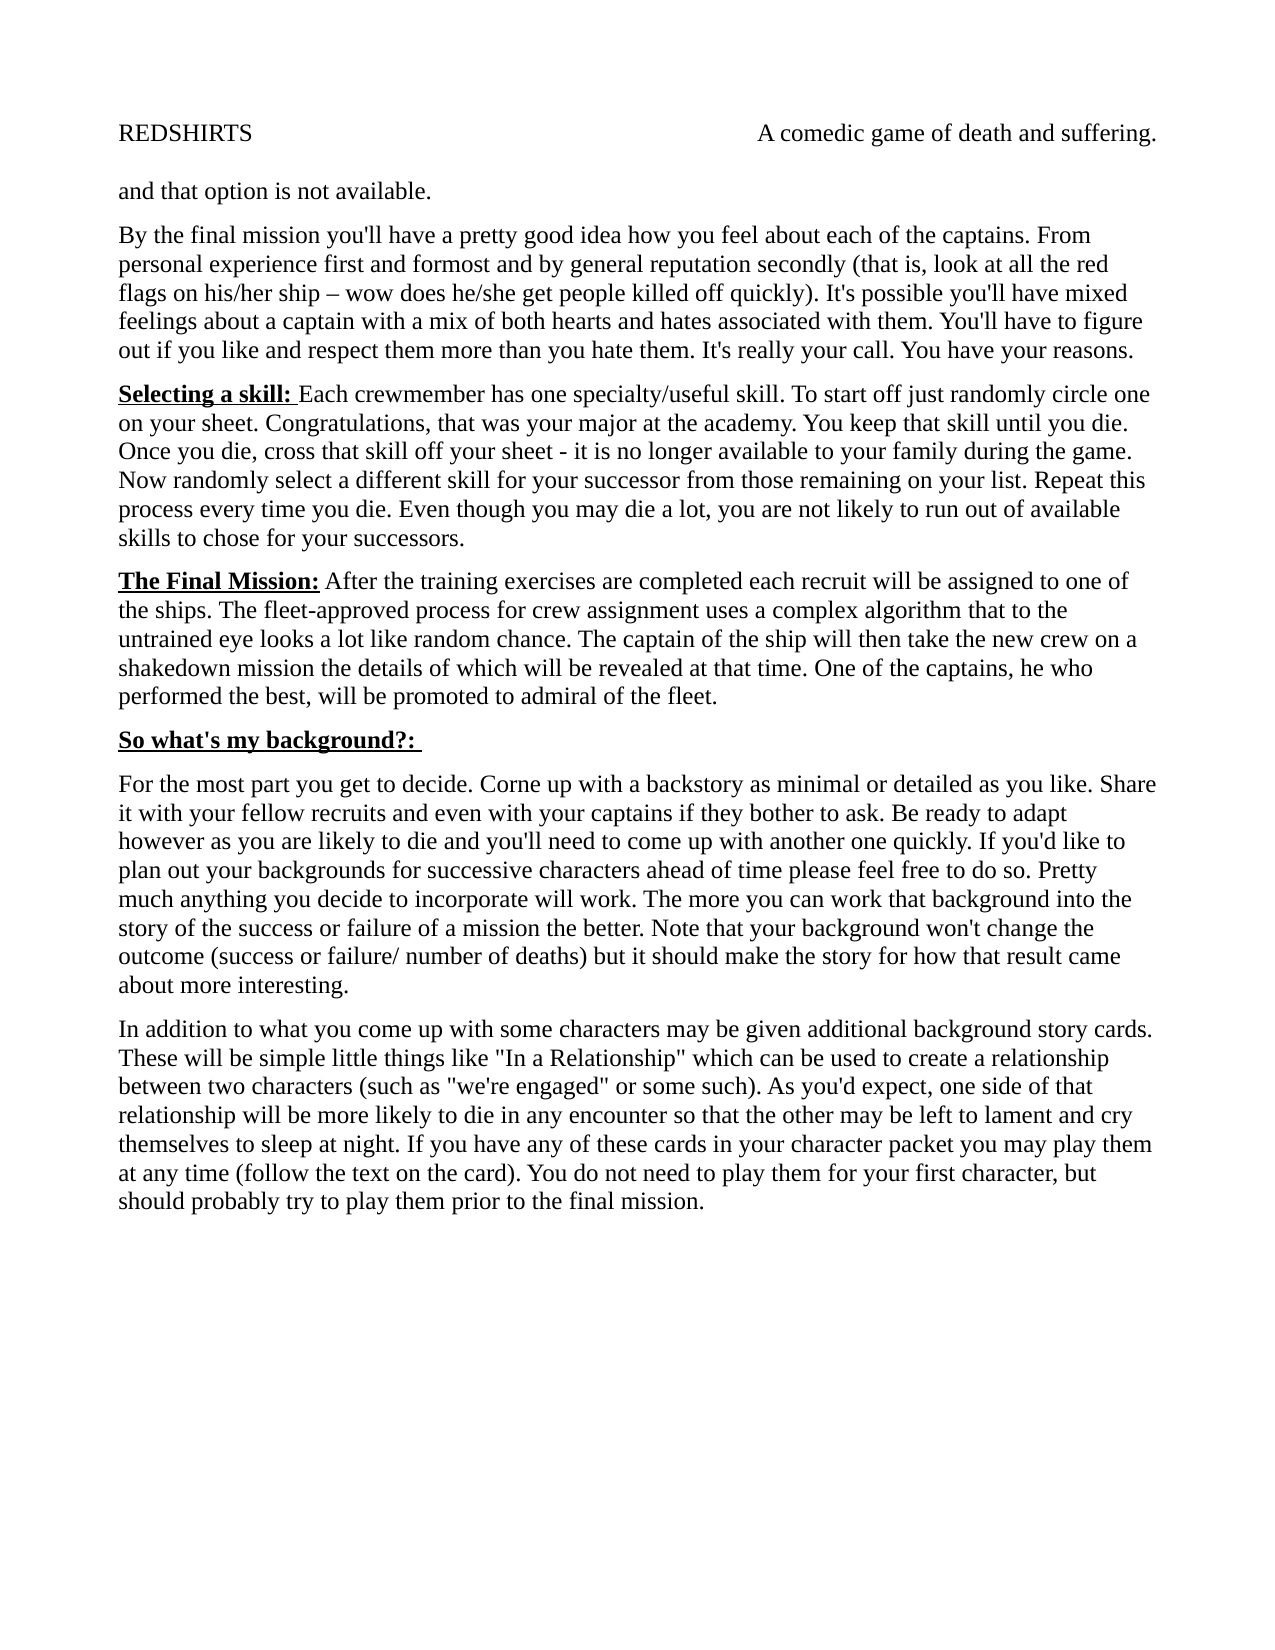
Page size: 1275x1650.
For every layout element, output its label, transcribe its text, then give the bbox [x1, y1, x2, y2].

text Selecting a skill: Each crewmember has one specialty/useful skill. To start off just randomly circle one on your sheet. Congratulations, that was your major at the academy. You keep that skill until you die. Once you die, cross that skill off your sheet - it is no longer available to your family during the game. Now randomly select a different skill for your successor from those remaining on your list. Repeat this process every time you die. Even though you may die a lot, you are not likely to run out of available skills to chose for your successors. [118, 379, 1157, 551]
text For the most part you get to decide. Corne up with a backstory as minimal or detailed as you like. Share it with your fellow recruits and even with your captains if they bother to ask. Be ready to adapt however as you are likely to die and you'll need to come up with another one quickly. If you'd like to plan out your backgrounds for successive characters ahead of time please feel free to do so. Pretty much anything you decide to incorporate will work. The more you can work that background into the story of the success or failure of a mission the better. Note that your background won't change the outcome (success or failure/ number of deaths) but it should make the story for how that result came about more interesting. [118, 769, 1157, 999]
text and that option is not available. [118, 176, 1157, 205]
text In addition to what you come up with some characters may be given additional background story cards. These will be simple little things like "In a Relationship" which can be used to create a relationship between two characters (such as "we're engaged" or some such). As you'd expect, one side of that relationship will be more likely to die in any encounter so that the other may be left to lament and cry themselves to sleep at night. If you have any of these cards in your character packet you may play them at any time (follow the text on the card). You do not need to play them for your first character, but should probably try to play them prior to the final mission. [118, 1014, 1157, 1215]
text The Final Mission: After the training exercises are completed each recruit will be assigned to one of the ships. The fleet-approved process for crew assignment uses a complex algorithm that to the untrained eye looks a lot like random chance. The captain of the ship will then take the new crew on a shakedown mission the details of which will be revealed at that time. One of the captains, he who performed the best, will be promoted to admiral of the fleet. [118, 566, 1157, 710]
text So what's my background?: [118, 725, 1157, 754]
text By the final mission you'll have a pretty good idea how you feel about each of the captains. From personal experience first and formost and by general reputation secondly (that is, look at all the red flags on his/her ship – wow does he/she get people killed off quickly). It's possible you'll have mixed feelings about a captain with a mix of both hearts and hates associated with them. You'll have to figure out if you like and respect them more than you hate them. It's really your call. You have your reasons. [118, 220, 1157, 364]
